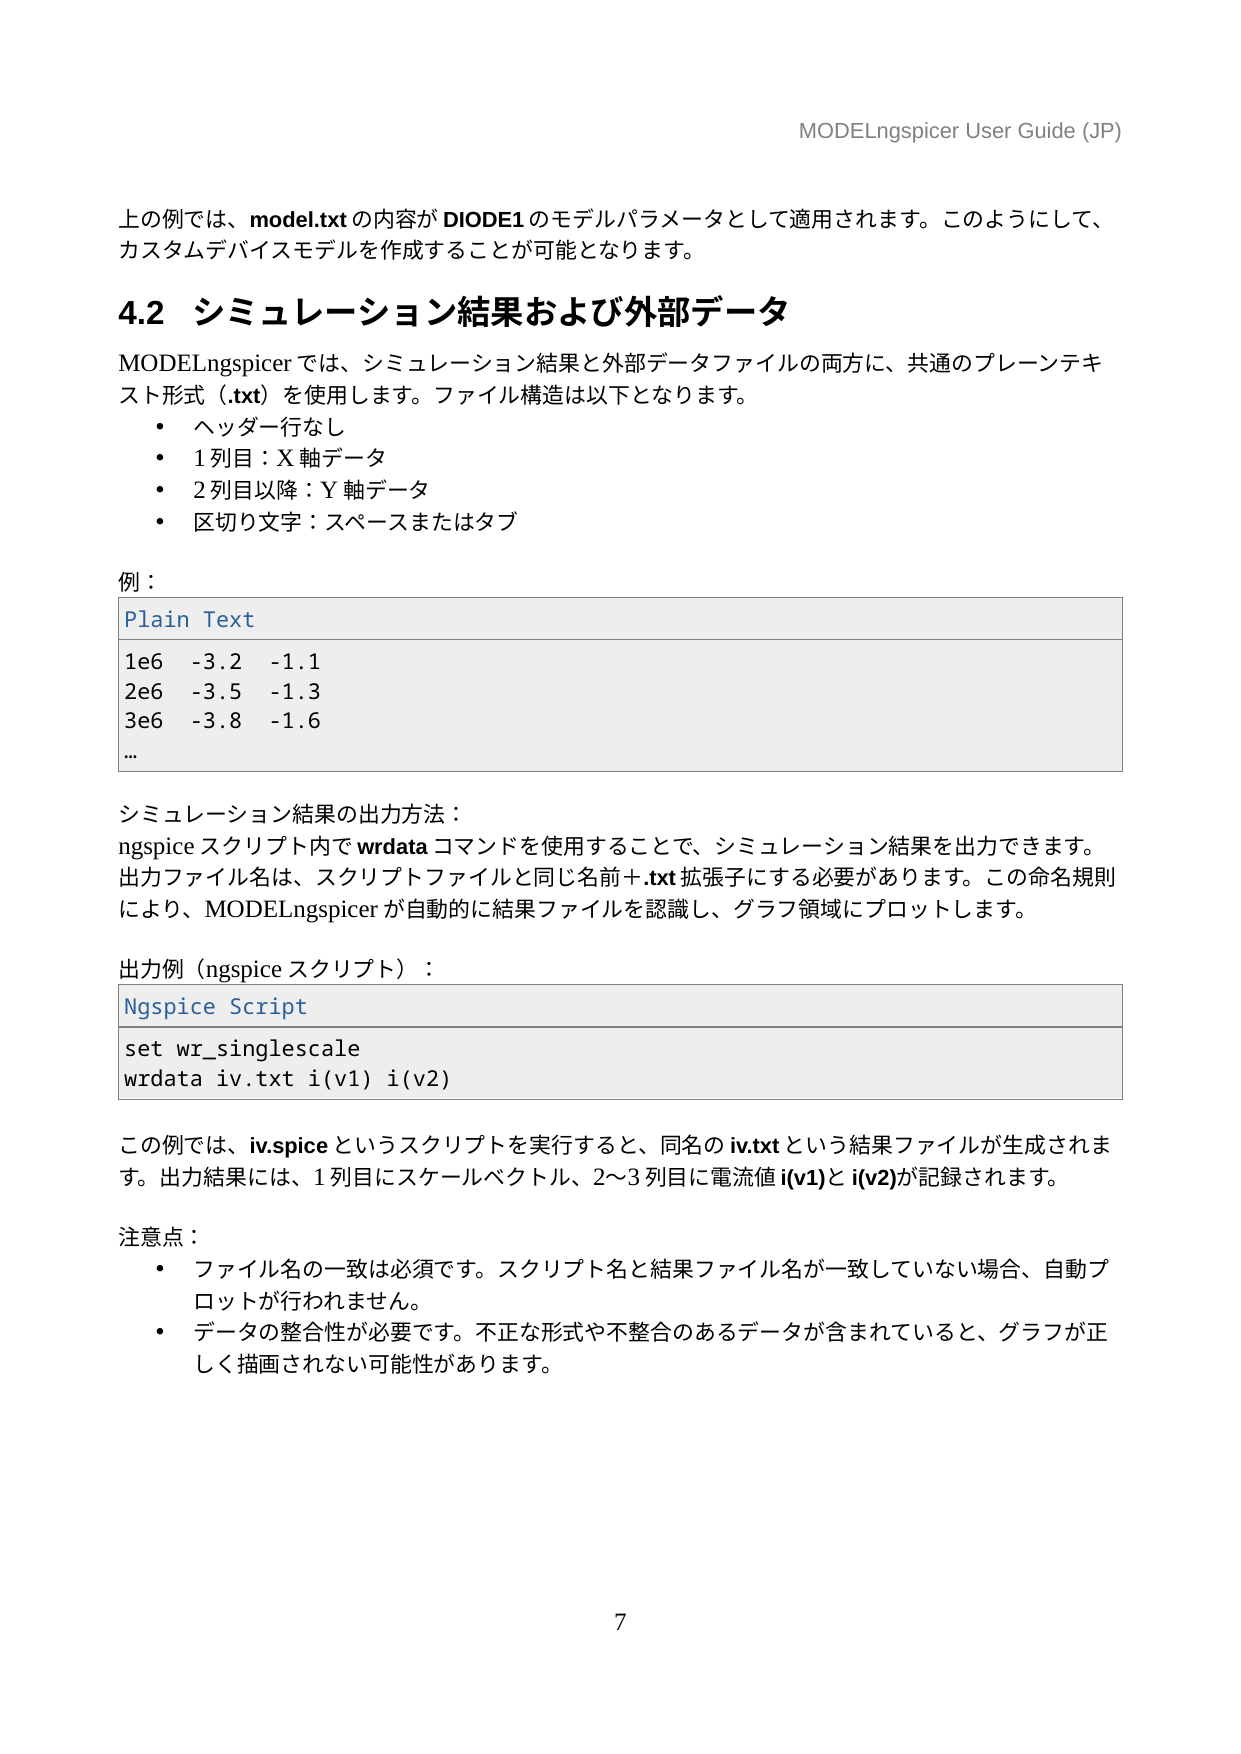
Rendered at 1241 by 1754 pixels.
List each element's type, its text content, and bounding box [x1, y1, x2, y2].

text MODELngspicerでは、シミュレーション結果と外部データファイルの両方に、共通のプレーンテキスト形式（.txt）を使用します。ファイル構造は以下となります。 [118, 346, 1122, 410]
list 区切り文字：スペースまたはタブ [156, 505, 1122, 536]
text 出力例（ngspiceスクリプト）： [118, 952, 1122, 984]
list 2列目以降：Y軸データ [156, 473, 1122, 505]
subtitle シミュレーション結果および外部データ [118, 286, 1122, 334]
list ヘッダー行なし [156, 410, 1122, 441]
text この例では、iv.spiceというスクリプトを実行すると、同名のiv.txtという結果ファイルが生成されます。出力結果には、1列目にスケールベクトル、2～3列目に電流値i(v1)とi(v2)が記録されます。 [118, 1128, 1122, 1192]
list データの整合性が必要です。不正な形式や不整合のあるデータが含まれていると、グラフが正しく描画されない可能性があります。 [156, 1315, 1122, 1379]
text 注意点： [118, 1220, 1122, 1252]
table_cell set wr_singlescale wrdata iv.txt i(v1) i(v2) [119, 1028, 1122, 1098]
table_header Ngspice Script [119, 985, 1122, 1026]
text 上の例では、model.txtの内容がDIODE1のモデルパラメータとして適用されます。このようにして、カスタムデバイスモデルを作成することが可能となります。 [118, 202, 1122, 265]
text シミュレーション結果の出力方法： [118, 797, 1122, 829]
table_header Plain Text [119, 598, 1122, 639]
list ファイル名の一致は必須です。スクリプト名と結果ファイル名が一致していない場合、自動プロットが行われません。 [156, 1252, 1122, 1315]
text 例： [118, 565, 1122, 597]
table_cell 1e6 -3.2 -1.1 2e6 -3.5 -1.3 3e6 -3.8 -1.6 … [119, 640, 1122, 771]
text ngspiceスクリプト内でwrdataコマンドを使用することで、シミュレーション結果を出力できます。出力ファイル名は、スクリプトファイルと同じ名前＋.txt拡張子にする必要があります。この命名規則により、MODELngspicerが自動的に結果ファイルを認識し、グラフ領域にプロットします。 [118, 829, 1122, 924]
list 1列目：X軸データ [156, 441, 1122, 473]
